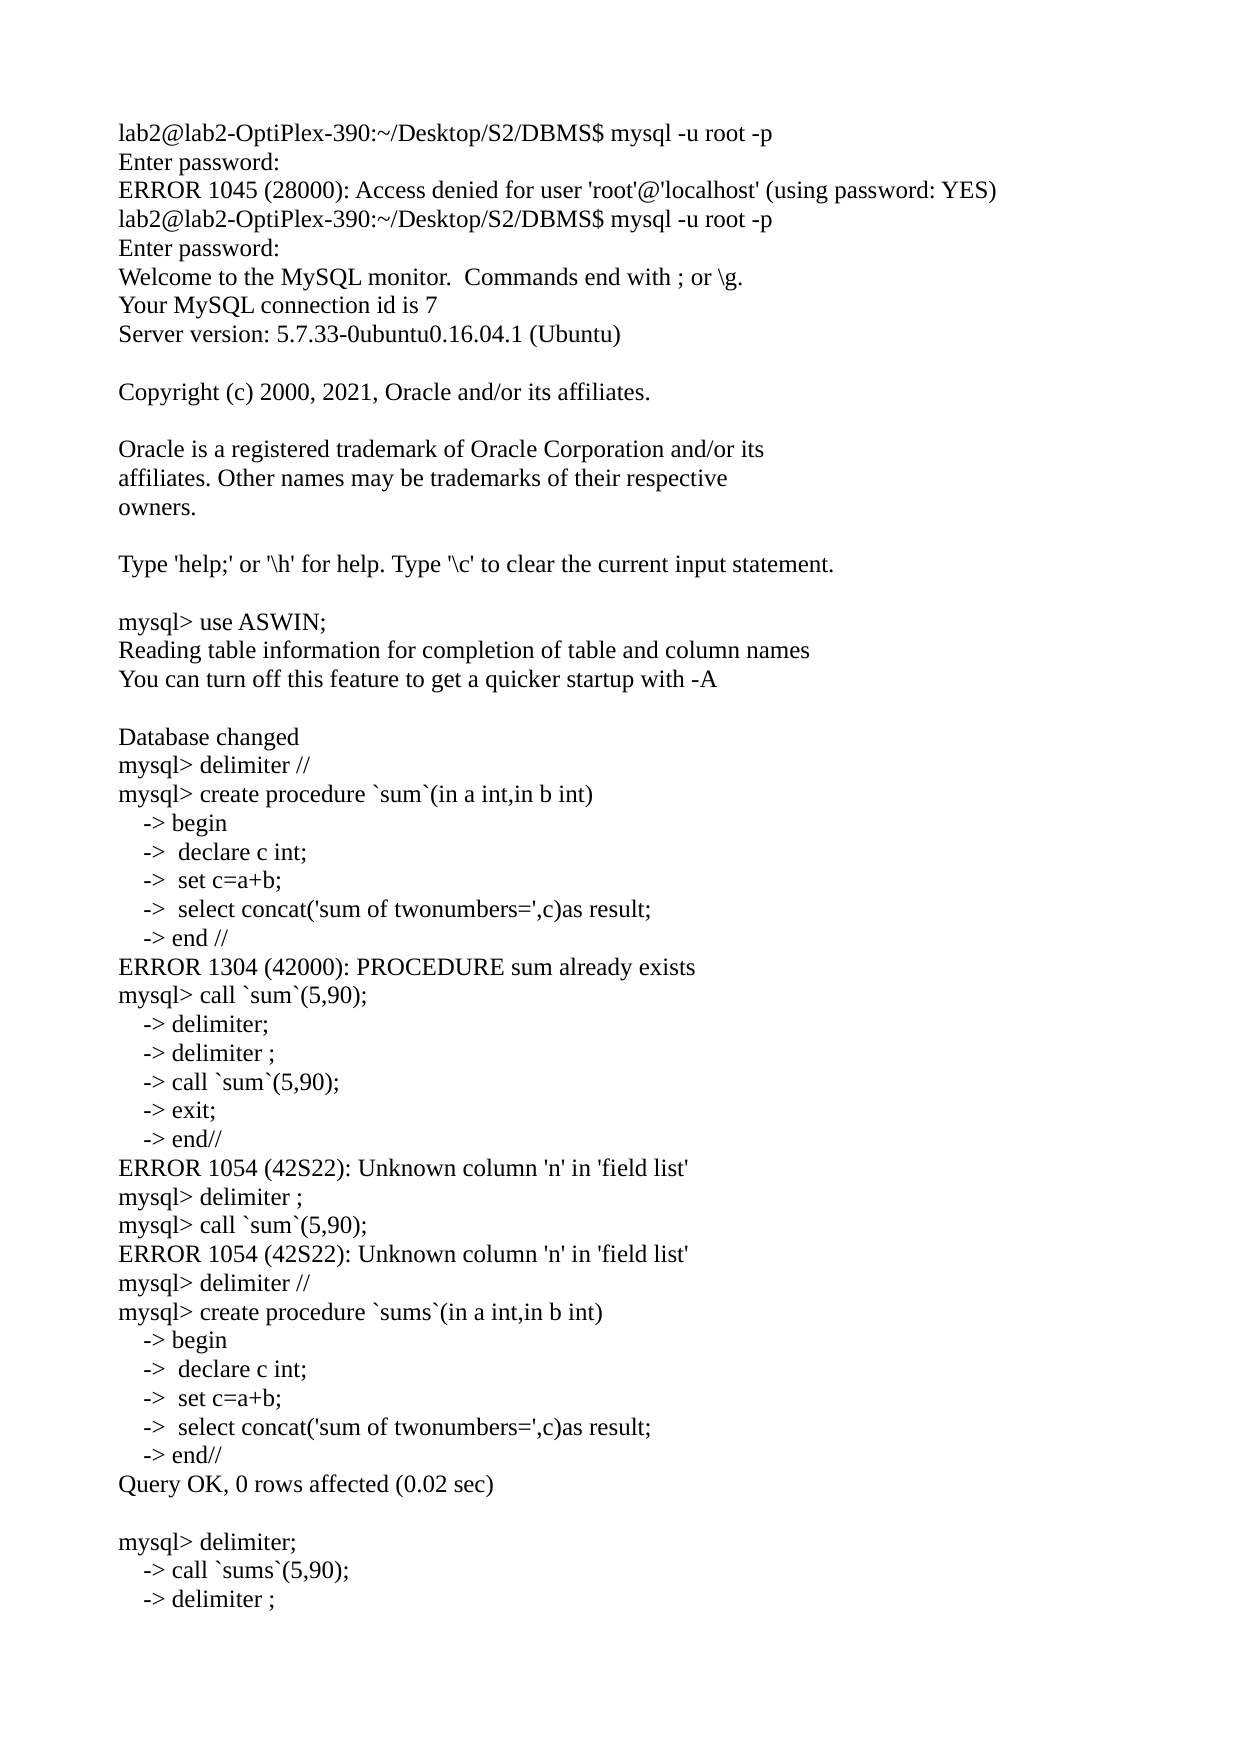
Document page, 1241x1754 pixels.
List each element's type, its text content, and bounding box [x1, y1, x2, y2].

text mysql> create procedure `sum`(in a int,in b int) [118, 779, 1122, 808]
text mysql> use ASWIN; [118, 607, 1122, 636]
text -> delimiter ; [118, 1038, 1122, 1067]
text Query OK, 0 rows affected (0.02 sec) [118, 1469, 1122, 1498]
text Enter password: [118, 147, 1122, 176]
text lab2@lab2-OptiPlex-390:~/Desktop/S2/DBMS$ mysql -u root -p [118, 118, 1122, 147]
text -> select concat('sum of twonumbers=',c)as result; [118, 1412, 1122, 1441]
text mysql> delimiter // [118, 1268, 1122, 1297]
text -> end// [118, 1124, 1122, 1153]
text ERROR 1304 (42000): PROCEDURE sum already exists [118, 952, 1122, 981]
text affiliates. Other names may be trademarks of their respective [118, 463, 1122, 492]
text mysql> call `sum`(5,90); [118, 981, 1122, 1009]
text -> call `sum`(5,90); [118, 1067, 1122, 1096]
text mysql> delimiter ; [118, 1182, 1122, 1211]
text ERROR 1054 (42S22): Unknown column 'n' in 'field list' [118, 1153, 1122, 1182]
text ERROR 1054 (42S22): Unknown column 'n' in 'field list' [118, 1239, 1122, 1268]
text Oracle is a registered trademark of Oracle Corporation and/or its [118, 434, 1122, 463]
text -> set c=a+b; [118, 866, 1122, 894]
text mysql> delimiter // [118, 751, 1122, 779]
text lab2@lab2-OptiPlex-390:~/Desktop/S2/DBMS$ mysql -u root -p [118, 204, 1122, 233]
text mysql> delimiter; [118, 1527, 1122, 1556]
text Type 'help;' or '\h' for help. Type '\c' to clear the current input statement. [118, 549, 1122, 578]
text -> declare c int; [118, 837, 1122, 866]
text -> set c=a+b; [118, 1383, 1122, 1412]
text Enter password: [118, 233, 1122, 262]
text mysql> create procedure `sums`(in a int,in b int) [118, 1297, 1122, 1326]
text -> select concat('sum of twonumbers=',c)as result; [118, 894, 1122, 923]
text -> call `sums`(5,90); [118, 1556, 1122, 1584]
text -> delimiter ; [118, 1584, 1122, 1613]
text You can turn off this feature to get a quicker startup with -A [118, 664, 1122, 693]
text Server version: 5.7.33-0ubuntu0.16.04.1 (Ubuntu) [118, 319, 1122, 348]
text -> delimiter; [118, 1009, 1122, 1038]
text -> exit; [118, 1096, 1122, 1124]
text -> end// [118, 1441, 1122, 1469]
text Welcome to the MySQL monitor. Commands end with ; or \g. [118, 262, 1122, 291]
text -> declare c int; [118, 1354, 1122, 1383]
text mysql> call `sum`(5,90); [118, 1211, 1122, 1239]
text -> begin [118, 808, 1122, 837]
text owners. [118, 492, 1122, 521]
text ERROR 1045 (28000): Access denied for user 'root'@'localhost' (using password: YES) [118, 176, 1122, 204]
text -> end // [118, 923, 1122, 952]
text Reading table information for completion of table and column names [118, 636, 1122, 664]
text -> begin [118, 1326, 1122, 1354]
text Copyright (c) 2000, 2021, Oracle and/or its affiliates. [118, 377, 1122, 406]
text Your MySQL connection id is 7 [118, 291, 1122, 319]
text Database changed [118, 722, 1122, 751]
